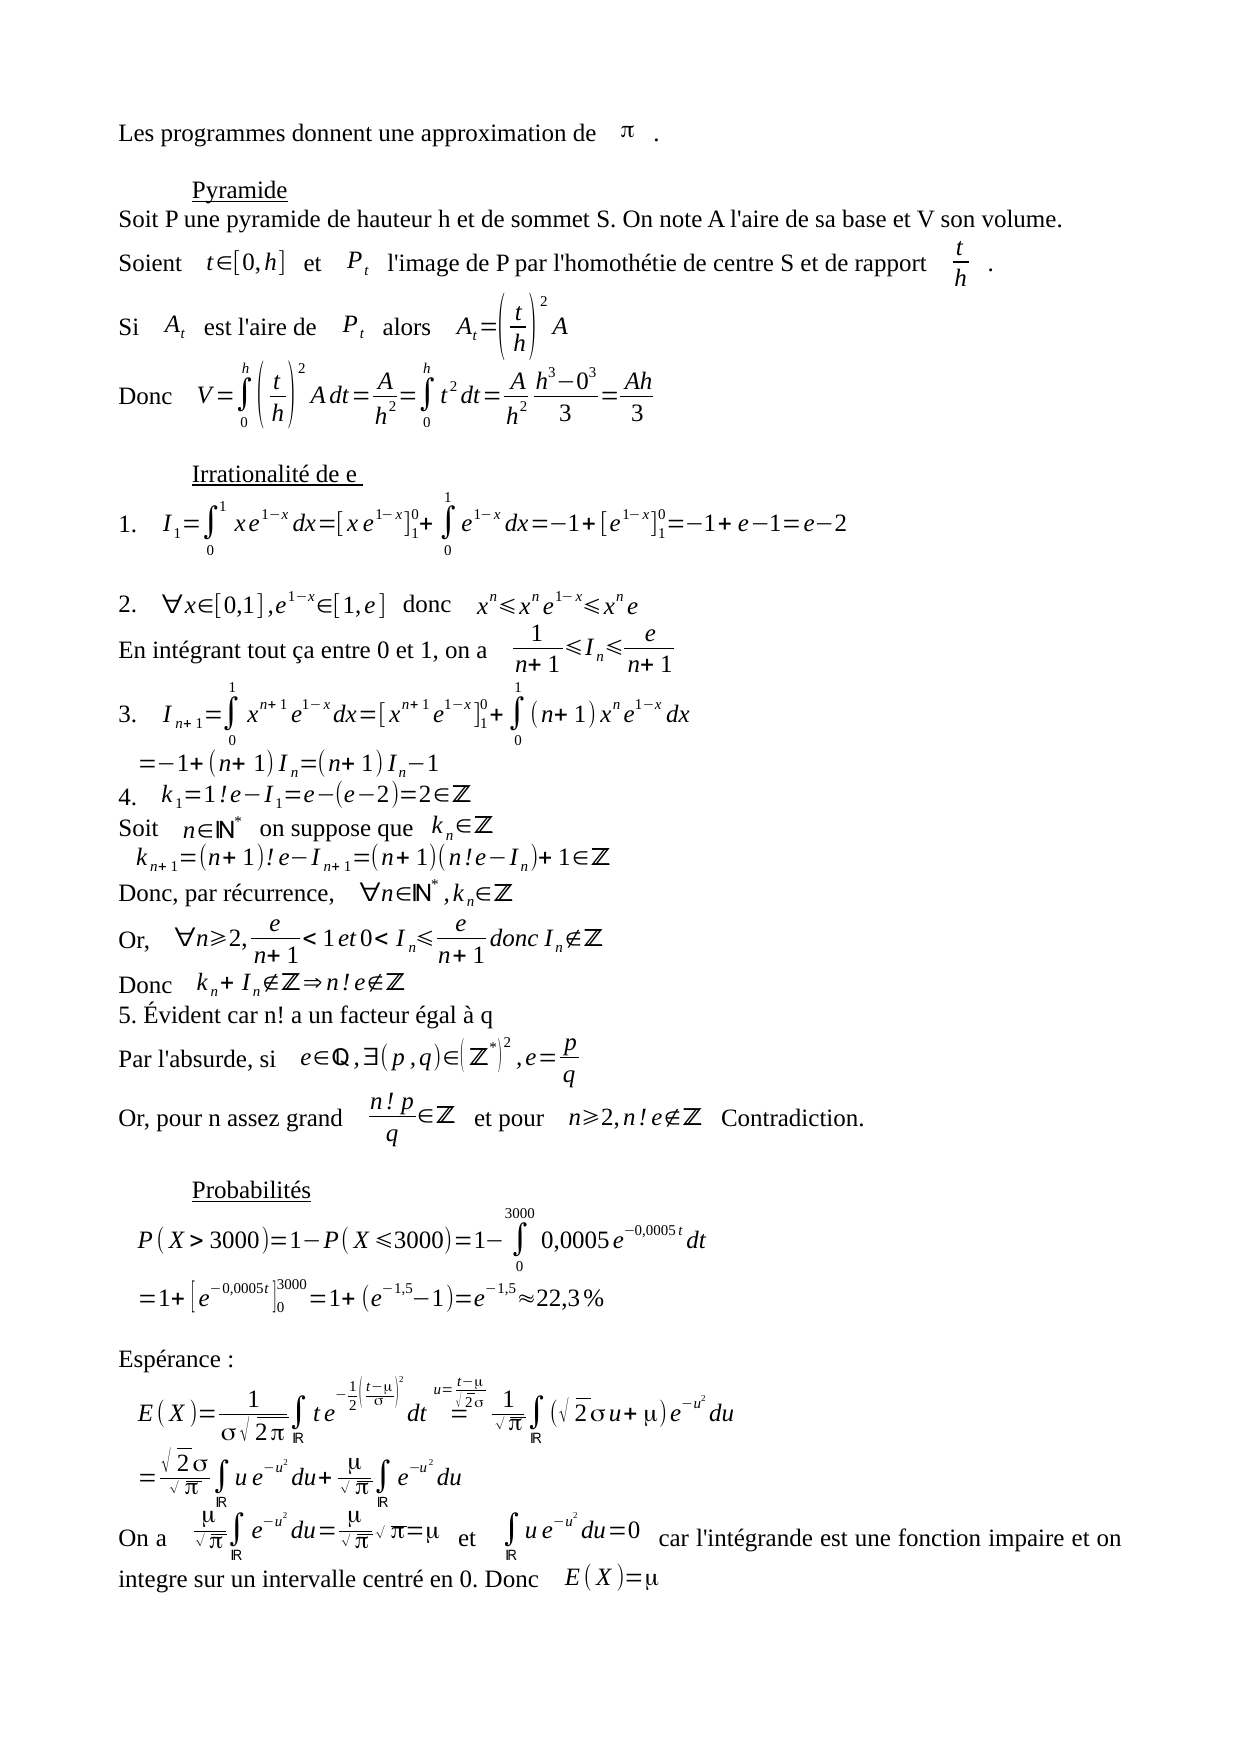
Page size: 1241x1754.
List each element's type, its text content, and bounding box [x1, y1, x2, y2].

text 1. [118, 488, 1122, 559]
text En intégrant tout ça entre 0 et 1, on a [118, 619, 1122, 678]
text Soit P une pyramide de hauteur h et de sommet S. On note A l'aire de sa base et V son volume. [118, 204, 1122, 233]
text 2. donc [118, 587, 1122, 619]
text Irrationalité de e [118, 459, 1122, 488]
text Soit on suppose que [118, 812, 1122, 843]
text Or, pour n assez grand et pour Contradiction. [118, 1088, 1122, 1147]
text Or, [118, 910, 1122, 969]
text On a et car l'intégrande est une fonction impaire et on integre sur un intervalle centré en 0. Donc [118, 1510, 1122, 1592]
text Donc [118, 360, 1122, 431]
text Donc, par récurrence, [118, 875, 1122, 910]
text Si est l'aire de alors [118, 292, 1122, 360]
text 3. [118, 678, 1122, 749]
text 5. Évident car n! a un facteur égal à q [118, 1000, 1122, 1029]
text Donc [118, 969, 1122, 1000]
text Les programmes donnent une approximation de . [118, 118, 1122, 147]
text Par l'absurde, si [118, 1029, 1122, 1088]
text Pyramide [118, 176, 1122, 204]
text Probabilités [118, 1176, 1122, 1204]
text Espérance : [118, 1344, 1122, 1373]
text Soient et l'image de P par l'homothétie de centre S et de rapport . [118, 233, 1122, 292]
text 4. [118, 781, 1122, 812]
